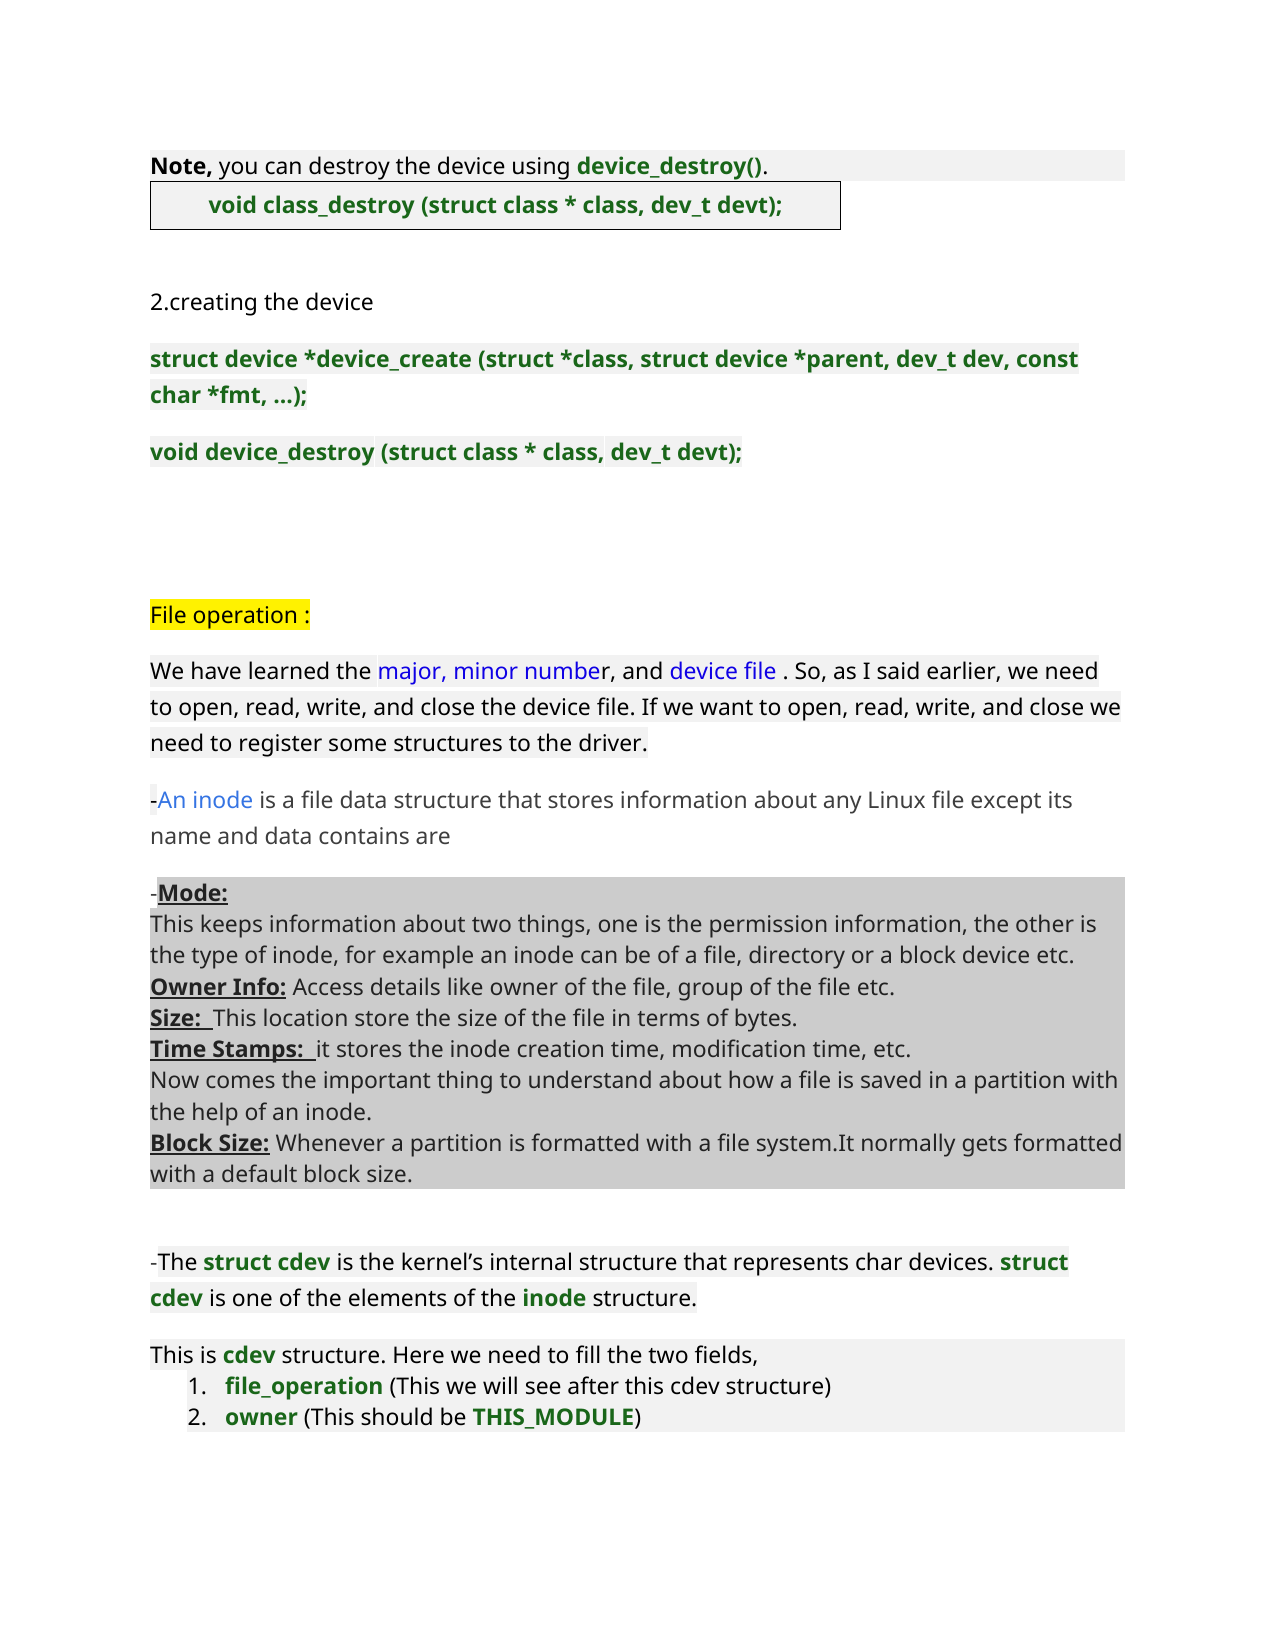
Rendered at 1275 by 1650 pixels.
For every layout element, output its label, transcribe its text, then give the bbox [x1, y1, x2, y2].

text 2.creating the device [150, 286, 1125, 317]
list owner (This should be THIS_MODULE) [187, 1401, 1125, 1432]
text We have learned the major, minor number, and device file . So, as I said earlier, we need to open, read, write, and close the device file. If we want to open, read, write, and close we need to register some structures to the driver. [150, 655, 1125, 758]
text void device_destroy (struct class * class, dev_t devt); [150, 436, 1125, 467]
text -An inode is a file data structure that stores information about any Linux file except its name and data contains are [150, 784, 1125, 851]
list file_operation (This we will see after this cdev structure) [187, 1370, 1125, 1401]
text -The struct cdev is the kernel’s internal structure that represents char devices. struct cdev is one of the elements of the inode structure. [150, 1246, 1125, 1313]
text Owner Info: Access details like owner of the file, group of the file etc. [150, 970, 1125, 1002]
text This is cdev structure. Here we need to fill the two fields, [150, 1339, 1125, 1370]
text -Mode: [150, 877, 1125, 908]
text This keeps information about two things, one is the permission information, the other is the type of inode, for example an inode can be of a file, directory or a block device etc. [150, 908, 1125, 970]
text Now comes the important thing to understand about how a file is saved in a partition with the help of an inode. [150, 1064, 1125, 1127]
text struct device *device_create (struct *class, struct device *parent, dev_t dev, const char *fmt, ...); [150, 343, 1125, 410]
text File operation : [150, 598, 1125, 630]
text Time Stamps: it stores the inode creation time, modification time, etc. [150, 1033, 1125, 1064]
text Note, you can destroy the device using device_destroy(). [150, 150, 1125, 181]
text Block Size: Whenever a partition is formatted with a file system.It normally gets formatted with a default block size. [150, 1127, 1125, 1189]
text Size: This location store the size of the file in terms of bytes. [150, 1002, 1125, 1033]
table_header void class_destroy (struct class * class, dev_t devt); [151, 182, 840, 228]
